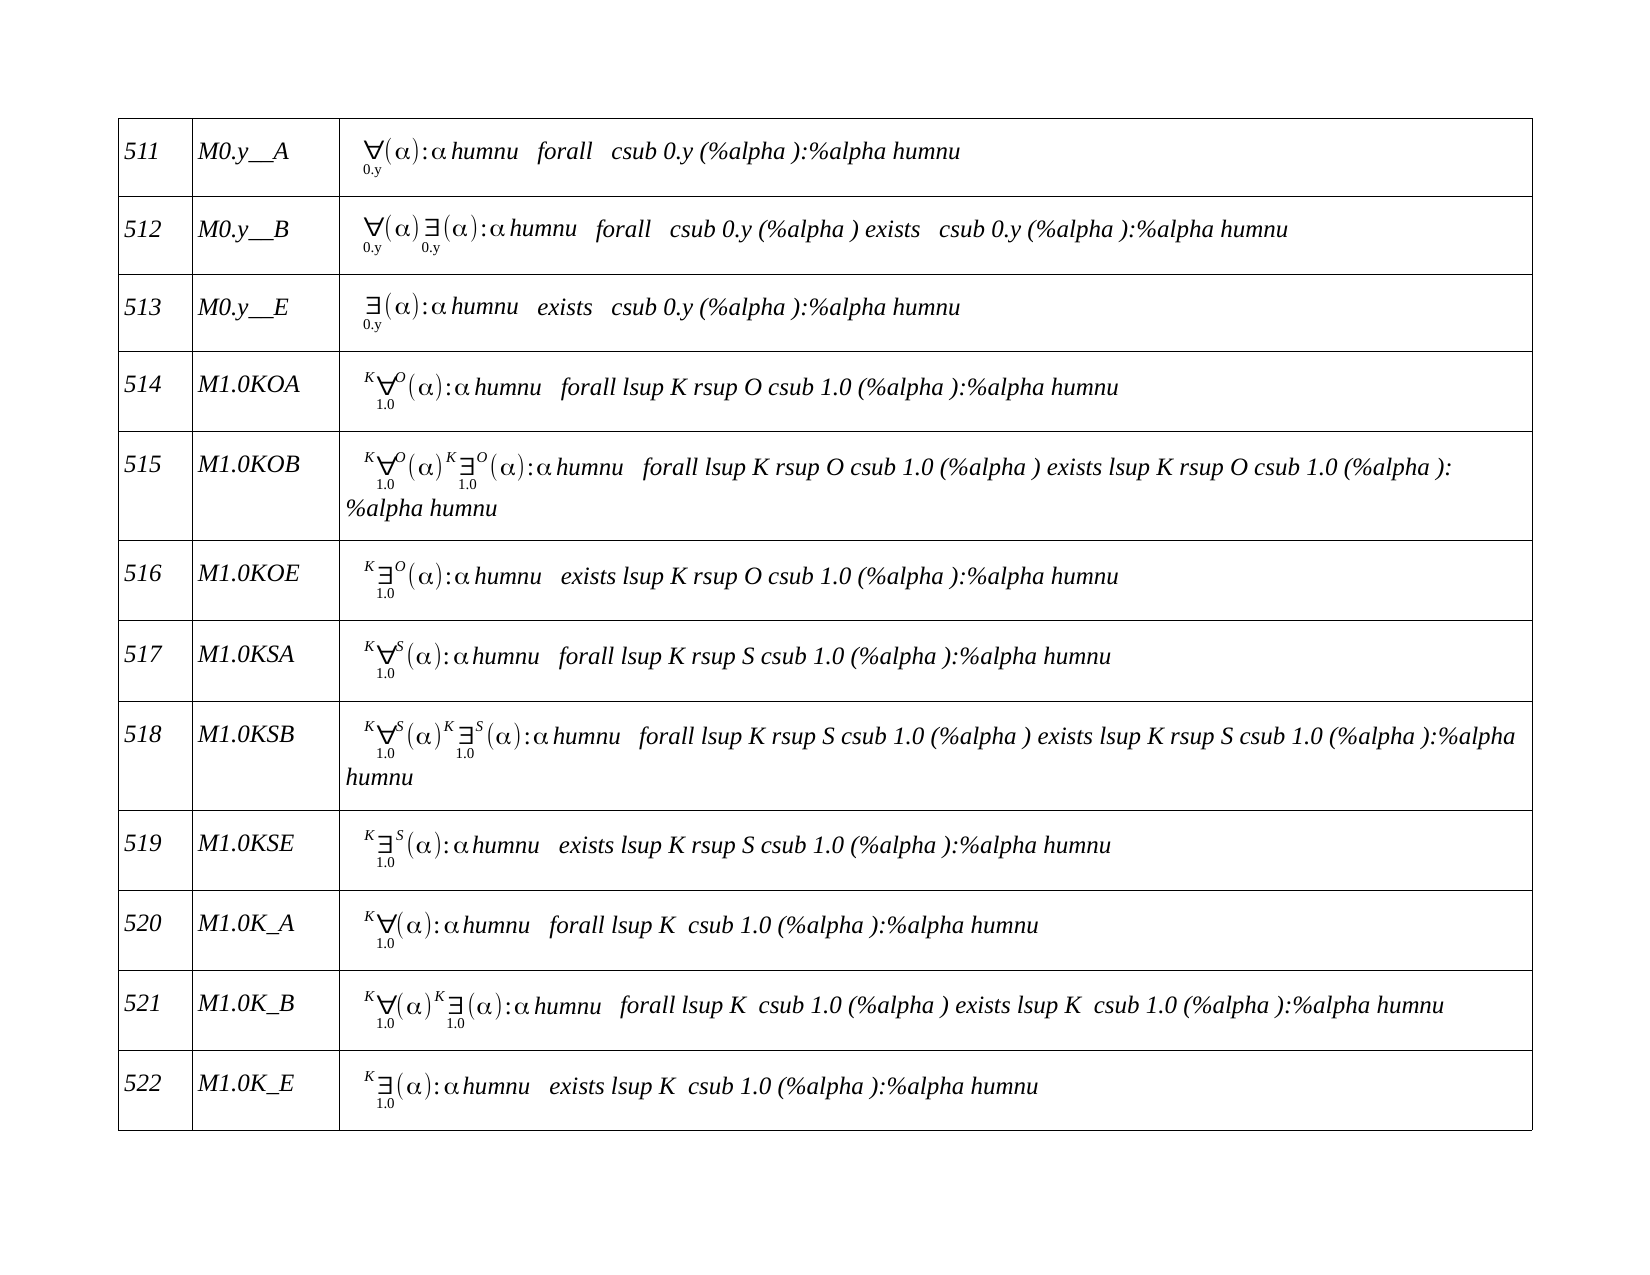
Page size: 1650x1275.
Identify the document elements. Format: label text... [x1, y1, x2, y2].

table_cell M1.0K_A [193, 891, 339, 970]
table_cell M1.0KOB [193, 432, 339, 540]
table_cell M1.0KOA [193, 352, 339, 431]
table_cell exists lsup K rsup O csub 1.0 (%alpha ):%alpha humnu [340, 541, 1532, 620]
table_cell 515 [119, 432, 192, 540]
table_cell forall lsup K csub 1.0 (%alpha ):%alpha humnu [340, 891, 1532, 970]
table_cell M0.y__B [193, 197, 339, 273]
table_cell 520 [119, 891, 192, 970]
table_cell 518 [119, 702, 192, 809]
table_cell forall lsup K csub 1.0 (%alpha ) exists lsup K csub 1.0 (%alpha ):%alpha humnu [340, 971, 1532, 1050]
table_cell forall csub 0.y (%alpha ):%alpha humnu [340, 119, 1532, 196]
table_cell forall lsup K rsup S csub 1.0 (%alpha ):%alpha humnu [340, 621, 1532, 701]
table_cell 517 [119, 621, 192, 701]
table_cell exists lsup K csub 1.0 (%alpha ):%alpha humnu [340, 1051, 1532, 1130]
table_cell M1.0K_E [193, 1051, 339, 1130]
table_cell 513 [119, 275, 192, 351]
table_cell 511 [119, 119, 192, 196]
table_cell M1.0KSB [193, 702, 339, 809]
table_cell M0.y__A [193, 119, 339, 196]
table_cell forall csub 0.y (%alpha ) exists csub 0.y (%alpha ):%alpha humnu [340, 197, 1532, 273]
table_cell M1.0K_B [193, 971, 339, 1050]
table_cell forall lsup K rsup O csub 1.0 (%alpha ) exists lsup K rsup O csub 1.0 (%alpha ):%alpha humnu [340, 432, 1532, 540]
table_cell 521 [119, 971, 192, 1050]
table_cell M1.0KSE [193, 811, 339, 890]
table_cell 522 [119, 1051, 192, 1130]
table_cell forall lsup K rsup S csub 1.0 (%alpha ) exists lsup K rsup S csub 1.0 (%alpha ):%alpha humnu [340, 702, 1532, 809]
table_cell M1.0KOE [193, 541, 339, 620]
table_cell exists lsup K rsup S csub 1.0 (%alpha ):%alpha humnu [340, 811, 1532, 890]
table_cell forall lsup K rsup O csub 1.0 (%alpha ):%alpha humnu [340, 352, 1532, 431]
table_cell 516 [119, 541, 192, 620]
table_cell exists csub 0.y (%alpha ):%alpha humnu [340, 275, 1532, 351]
table_cell M0.y__E [193, 275, 339, 351]
table_cell 519 [119, 811, 192, 890]
table_cell M1.0KSA [193, 621, 339, 701]
table_cell 512 [119, 197, 192, 273]
table_cell 514 [119, 352, 192, 431]
